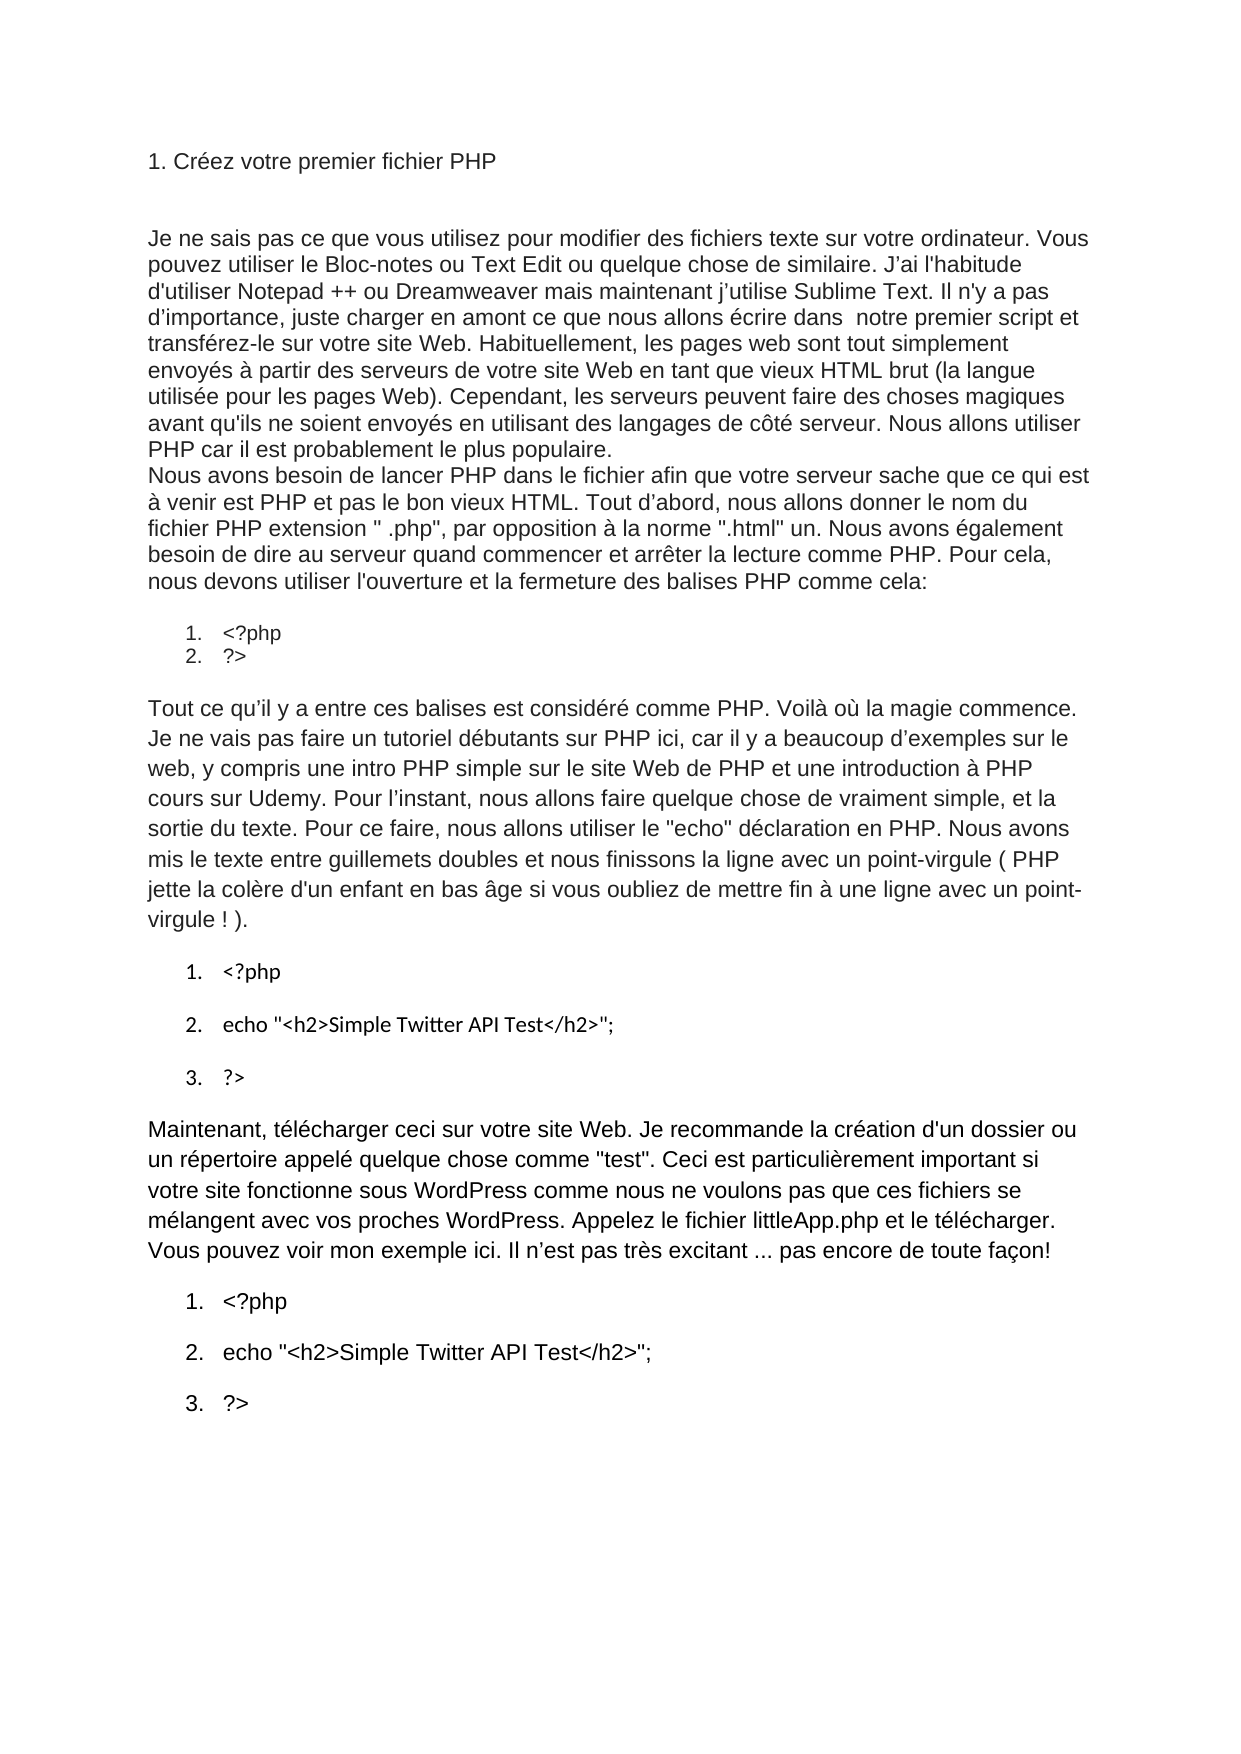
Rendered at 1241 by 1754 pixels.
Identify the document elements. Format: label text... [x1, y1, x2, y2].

list ?> [185, 644, 1093, 668]
text Tout ce qu’il y a entre ces balises est considéré comme PHP. Voilà où la magie commence. Je ne vais pas faire un tutoriel débutants sur PHP ici, car il y a beaucoup d’exemples sur le web, y compris une intro PHP simple sur le site Web de PHP et une introduction à PHP cours sur Udemy. Pour l’instant, nous allons faire quelque chose de vraiment simple, et la sortie du texte. Pour ce faire, nous allons utiliser le "echo" déclaration en PHP. Nous avons mis le texte entre guillemets doubles et nous finissons la ligne avec un point-virgule ( PHP jette la colère d'un enfant en bas âge si vous oubliez de mettre fin à une ligne avec un point-virgule ! ). [148, 694, 1093, 932]
text Maintenant, télécharger ceci sur votre site Web. Je recommande la création d'un dossier ou un répertoire appelé quelque chose comme "test". Ceci est particulièrement important si votre site fonctionne sous WordPress comme nous ne voulons pas que ces fichiers se mélangent avec vos proches WordPress. Appelez le fichier littleApp.php et le télécharger. Vous pouvez voir mon exemple ici. Il n’est pas très excitant ... pas encore de toute façon! [148, 1116, 1093, 1263]
list <?php [185, 957, 1093, 985]
text Nous avons besoin de lancer PHP dans le fichier afin que votre serveur sache que ce qui est à venir est PHP et pas le bon vieux HTML. Tout d’abord, nous allons donner le nom du fichier PHP extension " .php", par opposition à la norme ".html" un. Nous avons également besoin de dire au serveur quand commencer et arrêter la lecture comme PHP. Pour cela, nous devons utiliser l'ouverture et la fermeture des balises PHP comme cela: [148, 462, 1093, 594]
list <?php [185, 1288, 1093, 1314]
text Je ne sais pas ce que vous utilisez pour modifier des fichiers texte sur votre ordinateur. Vous pouvez utiliser le Bloc-notes ou Text Edit ou quelque chose de similaire. J’ai l'habitude d'utiliser Notepad ++ ou Dreamweaver mais maintenant j’utilise Sublime Text. Il n'y a pas d’importance, juste charger en amont ce que nous allons écrire dans notre premier script et transférez-le sur votre site Web. Habituellement, les pages web sont tout simplement envoyés à partir des serveurs de votre site Web en tant que vieux HTML brut (la langue utilisée pour les pages Web). Cependant, les serveurs peuvent faire des choses magiques avant qu'ils ne soient envoyés en utilisant des langages de côté serveur. Nous allons utiliser PHP car il est probablement le plus populaire. [148, 225, 1093, 462]
list ?> [185, 1063, 1093, 1091]
text 1. Créez votre premier fichier PHP [148, 148, 1093, 174]
list ?> [185, 1390, 1093, 1416]
list echo "<h2>Simple Twitter API Test</h2>"; [185, 1010, 1093, 1038]
list echo "<h2>Simple Twitter API Test</h2>"; [185, 1339, 1093, 1365]
list <?php [185, 620, 1093, 644]
